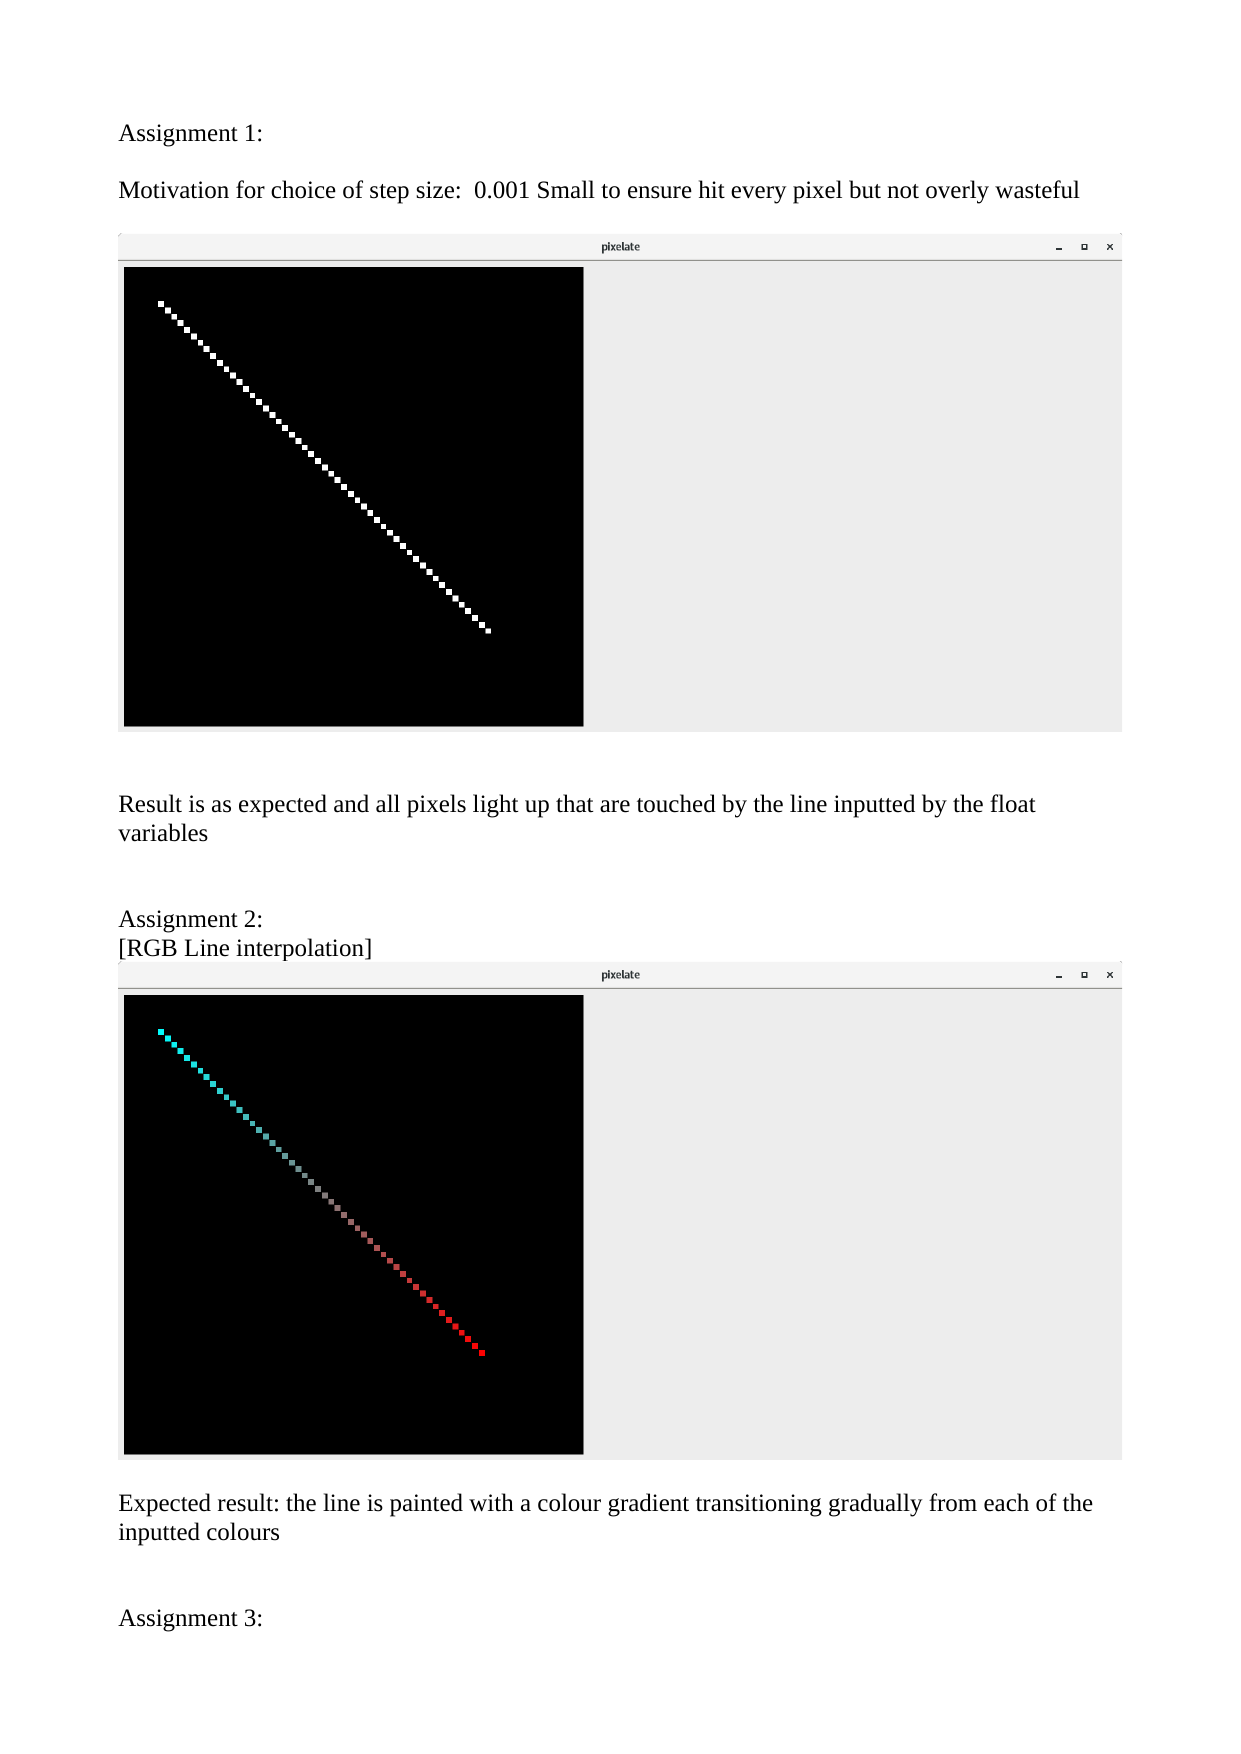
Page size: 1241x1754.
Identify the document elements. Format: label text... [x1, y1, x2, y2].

picture [118, 961, 1123, 1460]
text Motivation for choice of step size: 0.001 Small to ensure hit every pixel but not overly wasteful [118, 176, 1122, 204]
text Expected result: the line is painted with a colour gradient transitioning gradually from each of the inputted colours [118, 1488, 1122, 1546]
picture [118, 233, 1123, 732]
text Result is as expected and all pixels light up that are touched by the line inputted by the float variables [118, 789, 1122, 846]
text [RGB Line interpolation] [118, 933, 1122, 961]
text Assignment 2: [118, 904, 1122, 933]
text Assignment 3: [118, 1603, 1122, 1632]
text Assignment 1: [118, 118, 1122, 147]
